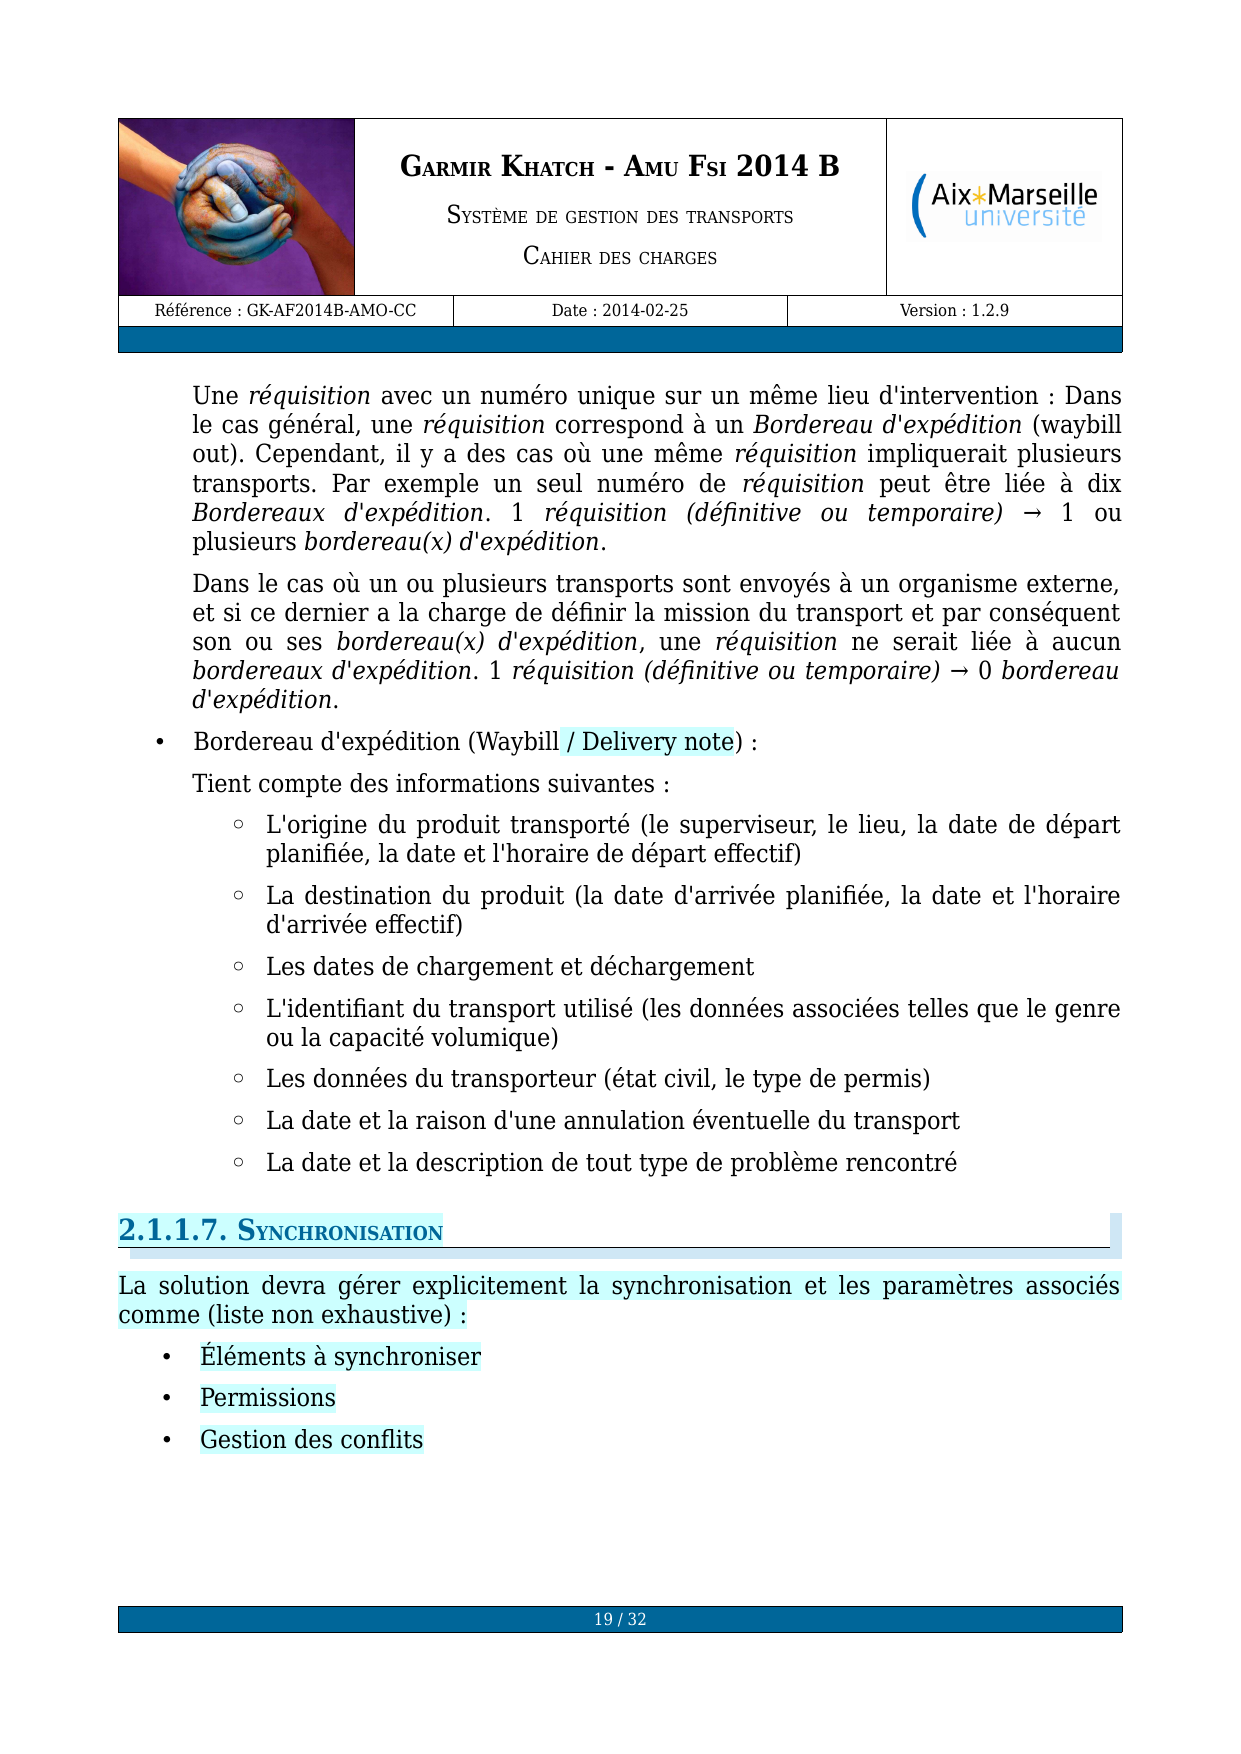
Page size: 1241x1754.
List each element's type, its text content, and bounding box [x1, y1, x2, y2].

text Tient compte des informations suivantes : [192, 769, 1122, 798]
text La solution devra gérer explicitement la synchronisation et les paramètres associés comme (liste non exhaustive) : [118, 1271, 1122, 1329]
subtitle Synchronisation [118, 1213, 1110, 1247]
list L'identifiant du transport utilisé (les données associées telles que le genre ou la capacité volumique) [228, 994, 1122, 1052]
picture [119, 119, 354, 295]
list Gestion des conflits [163, 1425, 1122, 1454]
list La date et la description de tout type de problème rencontré [228, 1148, 1122, 1177]
list Éléments à synchroniser [162, 1342, 1122, 1371]
list La destination du produit (la date d'arrivée planifiée, la date et l'horaire d'arrivée effectif) [228, 881, 1122, 939]
text Dans le cas où un ou plusieurs transports sont envoyés à un organisme externe, et si ce dernier a la charge de définir la mission du transport et par conséquent son ou ses bordereau(x) d'expédition, une réquisition ne serait liée à aucun bordereaux d'expédition. 1 réquisition (définitive ou temporaire) → 0 bordereau d'expédition. [192, 569, 1122, 714]
list La date et la raison d'une annulation éventuelle du transport [228, 1106, 1122, 1135]
list L'origine du produit transporté (le superviseur, le lieu, la date de départ planifiée, la date et l'horaire de départ effectif) [228, 810, 1122, 869]
picture [887, 126, 1122, 288]
text Une réquisition avec un numéro unique sur un même lieu d'intervention : Dans le cas général, une réquisition correspond à un Bordereau d'expédition (waybill out). Cependant, il y a des cas où une même réquisition impliquerait plusieurs transports. Par exemple un seul numéro de réquisition peut être liée à dix Bordereaux d'expédition. 1 réquisition (définitive ou temporaire) → 1 ou plusieurs bordereau(x) d'expédition. [192, 381, 1122, 556]
list Bordereau d'expédition (Waybill / Delivery note) : [156, 727, 1122, 756]
list Les dates de chargement et déchargement [228, 952, 1122, 981]
list Les données du transporteur (état civil, le type de permis) [228, 1064, 1122, 1094]
list Permissions [162, 1384, 1122, 1413]
